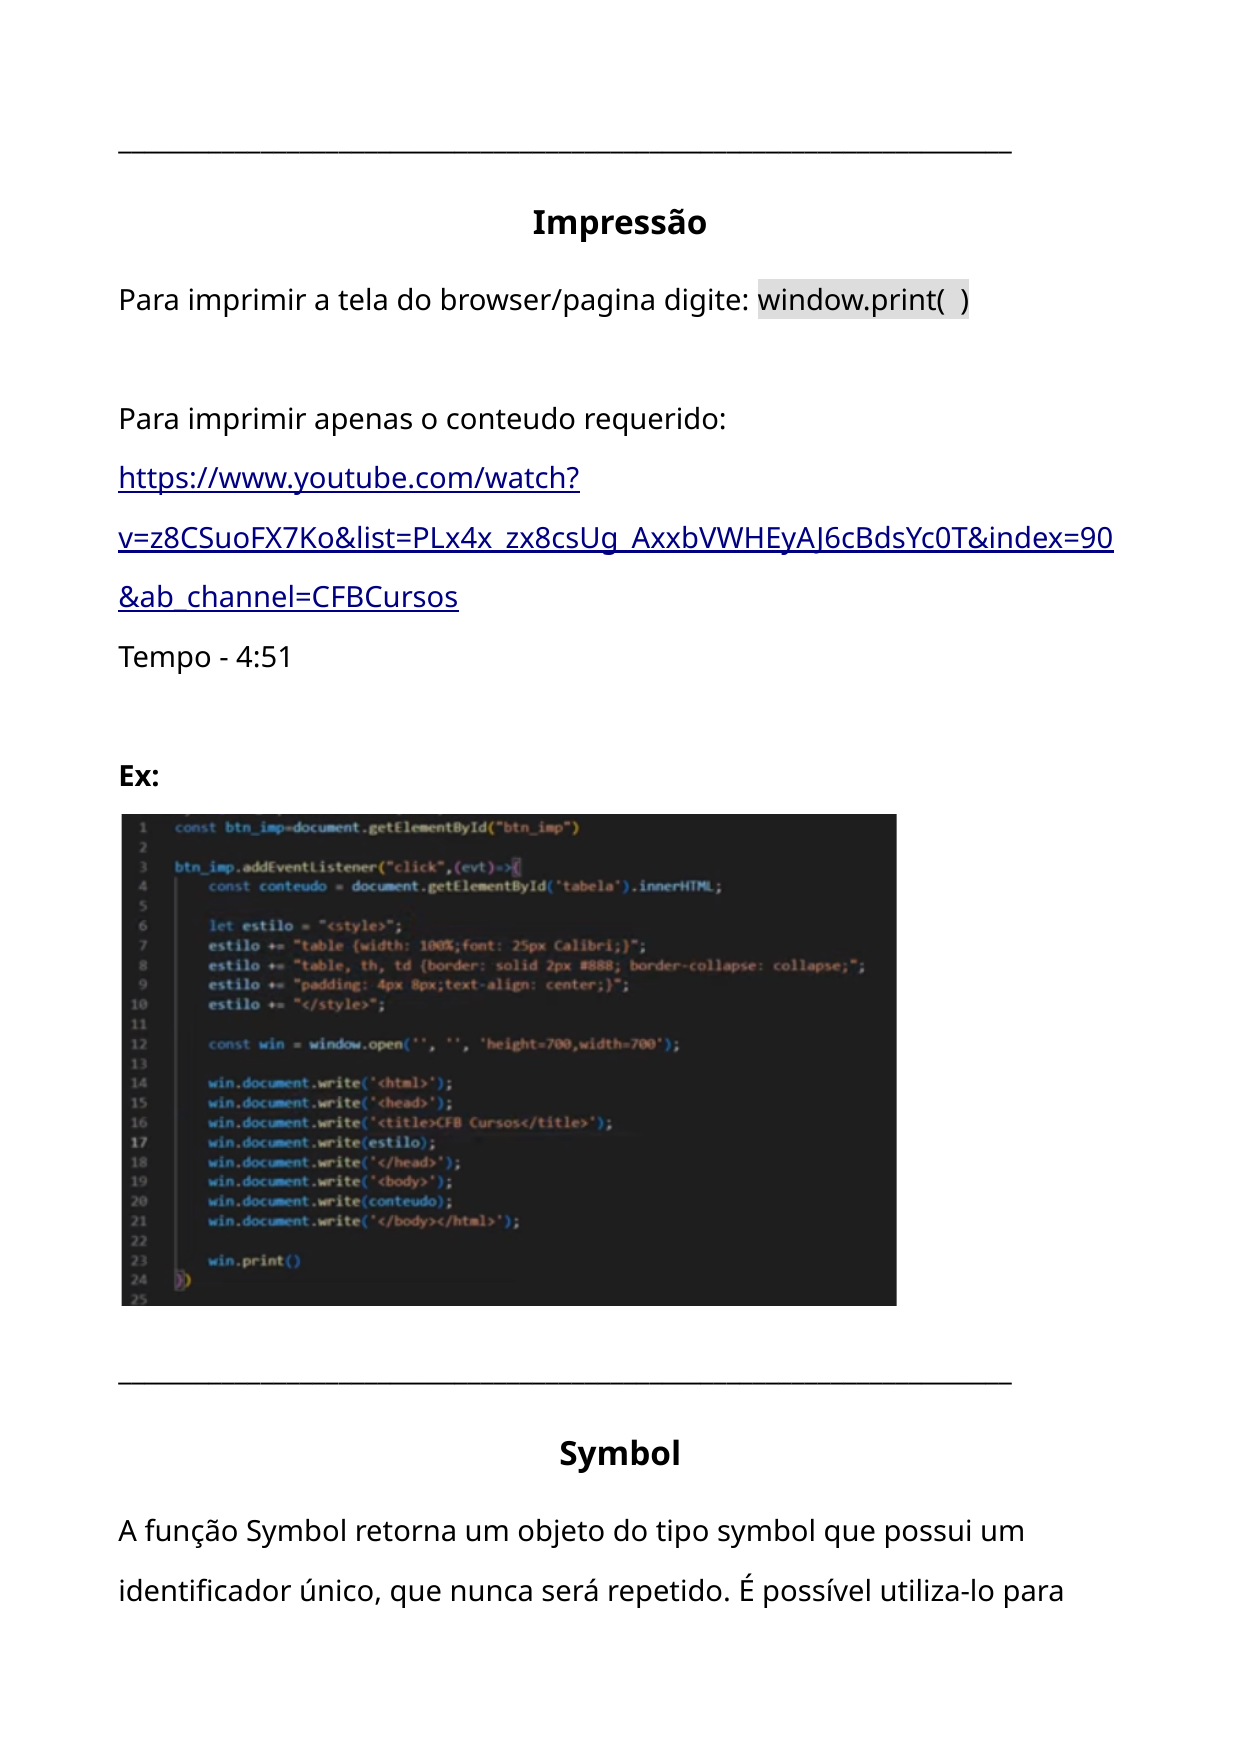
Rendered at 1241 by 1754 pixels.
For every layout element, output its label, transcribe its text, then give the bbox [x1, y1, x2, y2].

text _____________________________________________________________________ [118, 1350, 1122, 1389]
text Tempo - 4:51 [118, 636, 1122, 676]
text Ex: [118, 755, 1122, 794]
subtitle Impressão [118, 198, 1122, 244]
subtitle Symbol [118, 1430, 1122, 1475]
text Para imprimir a tela do browser/pagina digite: window.print( ) [118, 279, 1122, 319]
text _____________________________________________________________________ [118, 118, 1122, 158]
picture [121, 814, 897, 1306]
text https://www.youtube.com/watch?v=z8CSuoFX7Ko&list=PLx4x_zx8csUg_AxxbVWHEyAJ6cBdsYc0T&index=90&ab_channel=CFBCursos [118, 457, 1122, 616]
text Para imprimir apenas o conteudo requerido: [118, 398, 1122, 438]
text A função Symbol retorna um objeto do tipo symbol que possui um identificador único, que nunca será repetido. É possível utiliza-lo para [118, 1511, 1122, 1610]
